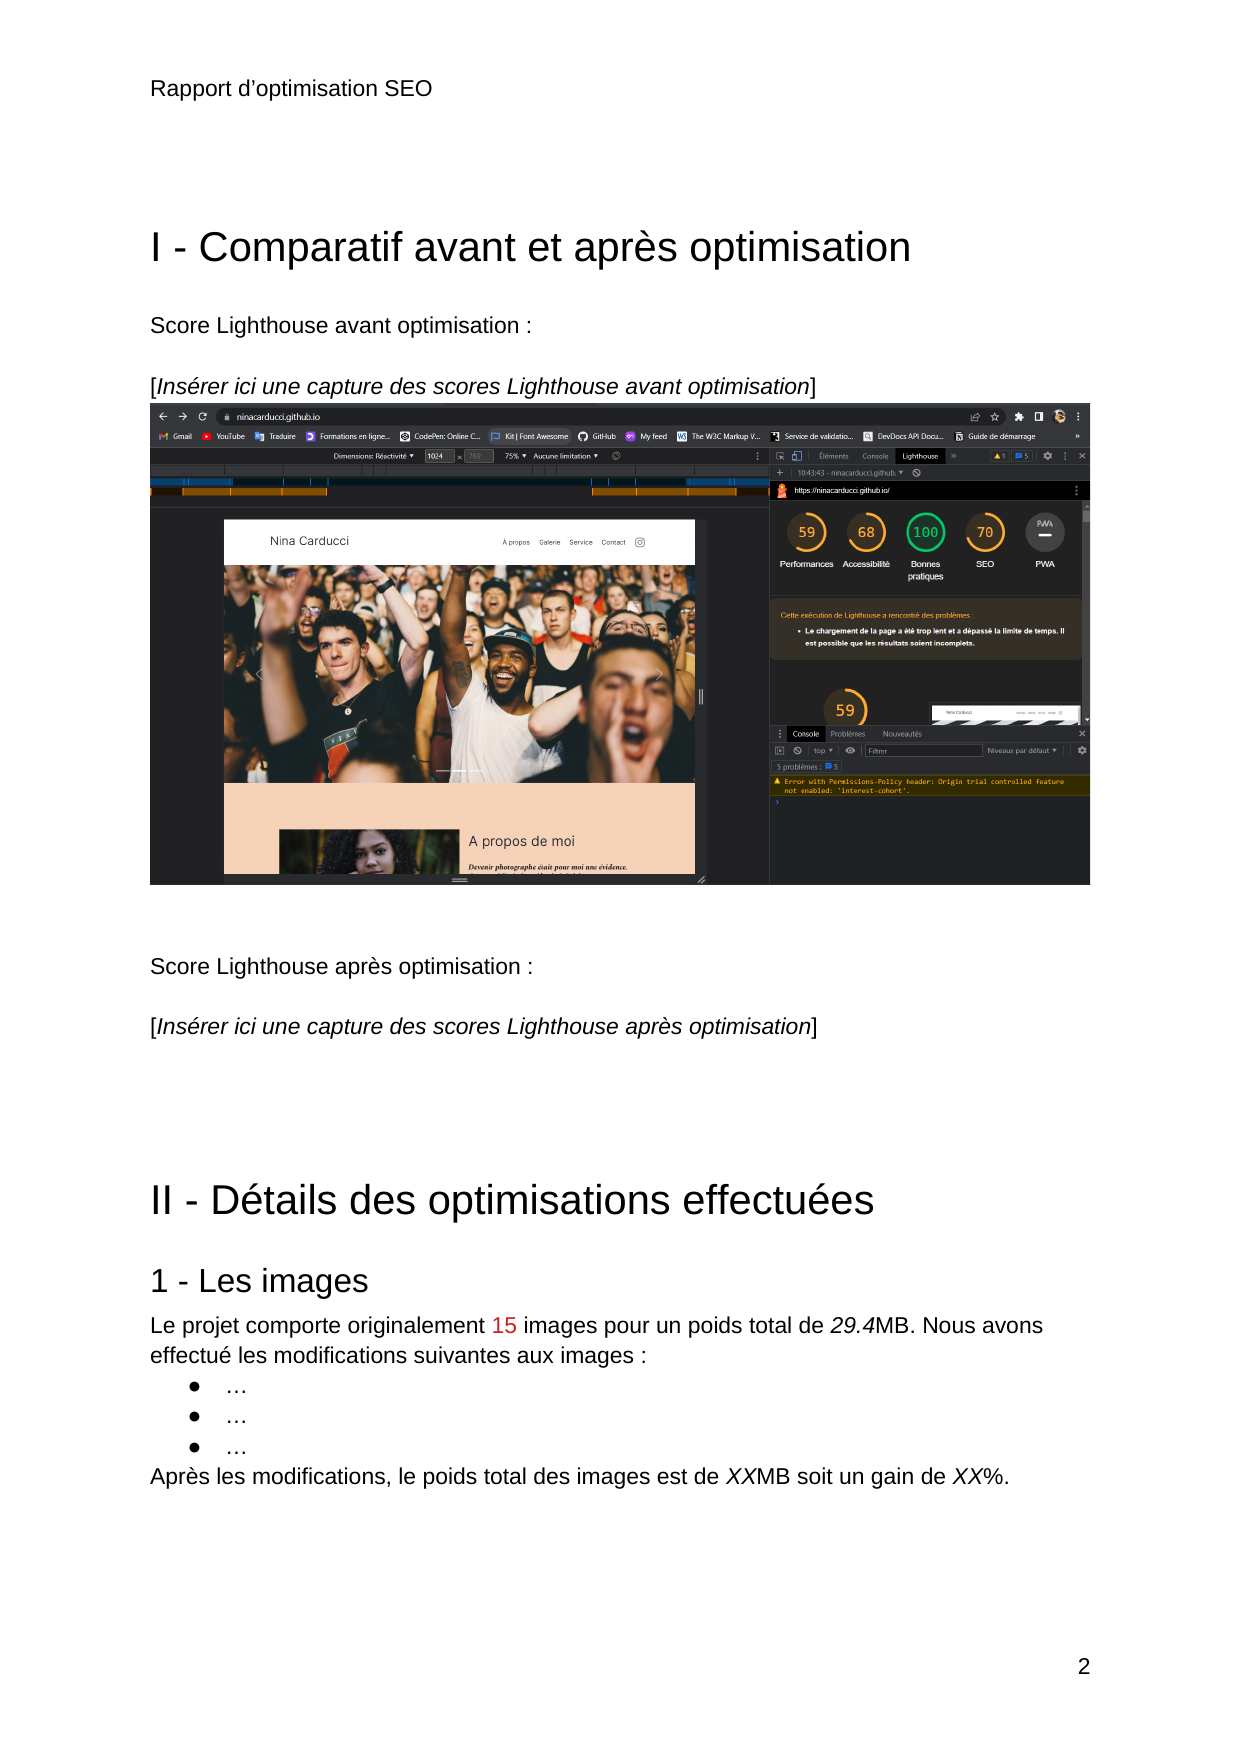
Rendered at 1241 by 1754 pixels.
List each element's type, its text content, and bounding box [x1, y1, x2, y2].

text Score Lighthouse après optimisation : [150, 953, 1090, 979]
subtitle 1 - Les images [150, 1261, 1090, 1299]
text [Insérer ici une capture des scores Lighthouse avant optimisation] [150, 373, 1090, 399]
list … [187, 1372, 1090, 1399]
picture [150, 403, 1091, 885]
subtitle II - Détails des optimisations effectuées [150, 1176, 1090, 1223]
text Le projet comporte originalement 15 images pour un poids total de 29.4MB. Nous avons effectué les modifications suivantes aux images : [150, 1312, 1090, 1368]
list … [187, 1402, 1090, 1429]
text Score Lighthouse avant optimisation : [150, 312, 1090, 339]
text [Insérer ici une capture des scores Lighthouse après optimisation] [150, 1013, 1090, 1039]
subtitle I - Comparatif avant et après optimisation [150, 222, 1090, 270]
list … [187, 1433, 1090, 1459]
text Après les modifications, le poids total des images est de XXMB soit un gain de XX%. [150, 1463, 1090, 1489]
